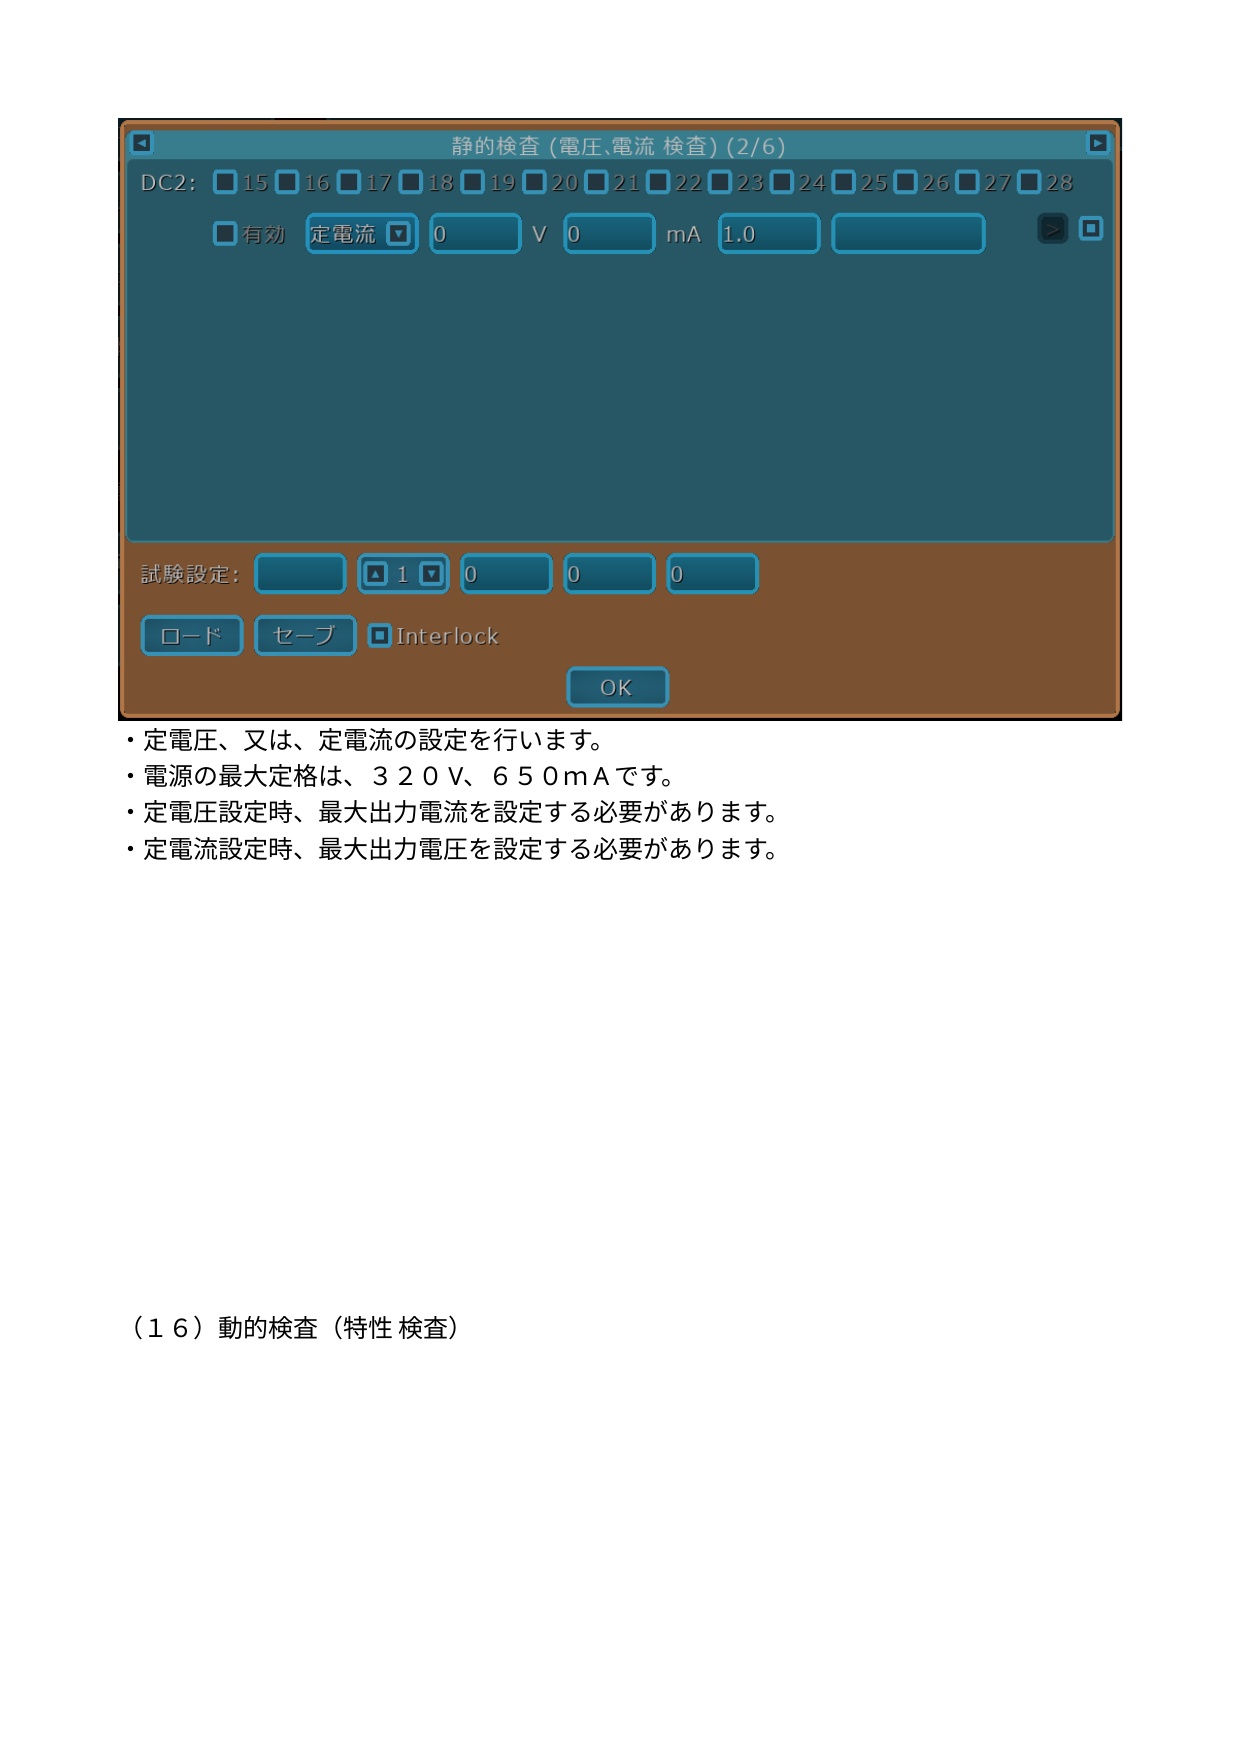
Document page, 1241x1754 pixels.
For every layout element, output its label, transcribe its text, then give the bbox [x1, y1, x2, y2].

text ・定電圧設定時、最大出力電流を設定する必要があります。 [118, 793, 1122, 829]
text ・電源の最大定格は、３２０V、６５０ｍAです。 [118, 757, 1122, 793]
picture [118, 118, 1123, 721]
text （１６）動的検査（特性 検査） [118, 1308, 1122, 1344]
text ・定電圧、又は、定電流の設定を行います。 [118, 721, 1122, 757]
text ・定電流設定時、最大出力電圧を設定する必要があります。 [118, 829, 1122, 865]
